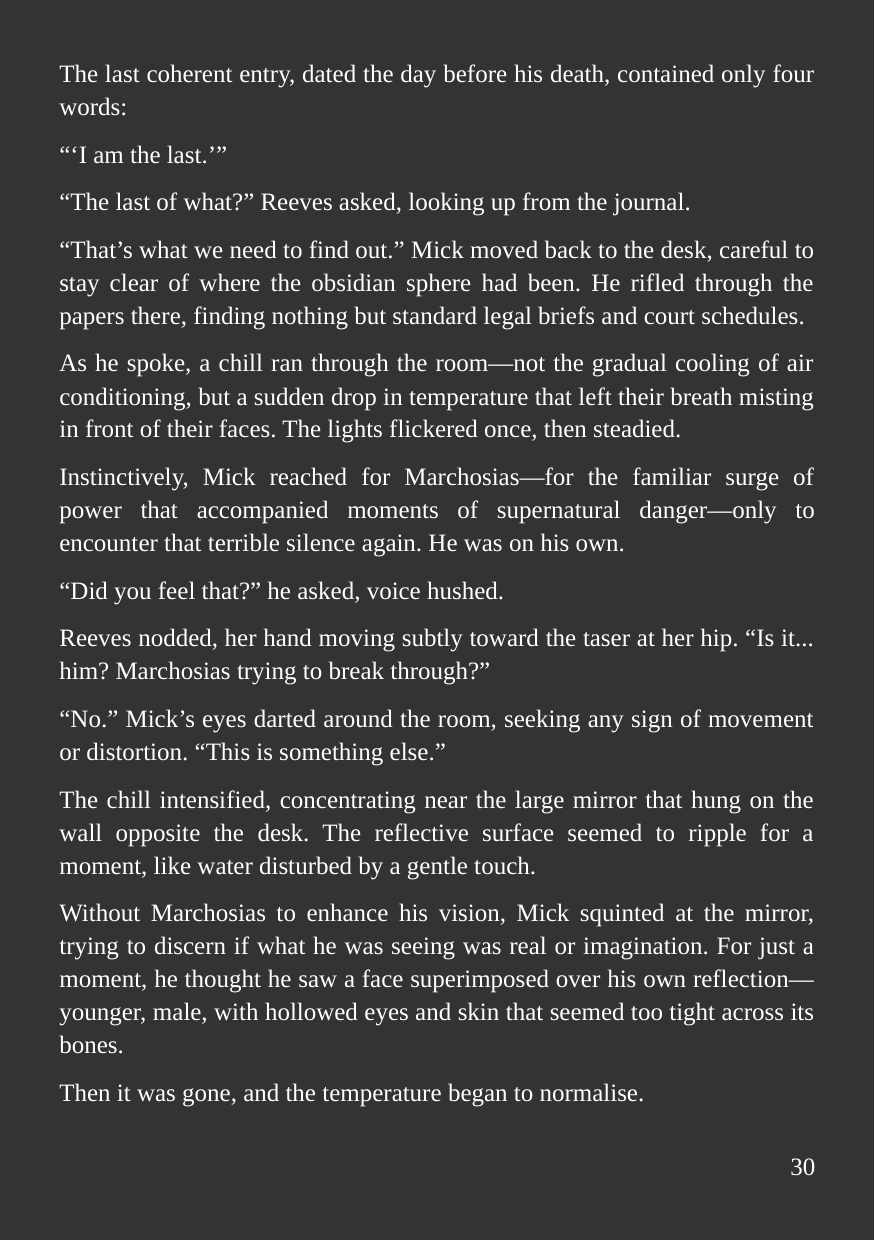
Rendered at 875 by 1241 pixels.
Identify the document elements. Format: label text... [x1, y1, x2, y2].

text Without Marchosias to enhance his vision, Mick squinted at the mirror, trying to discern if what he was seeing was real or imagination. For just a moment, he thought he saw a face superimposed over his own reflection—younger, male, with hollowed eyes and skin that seemed too tight across its bones. [59, 898, 815, 1059]
text “‘I am the last.’” [59, 140, 815, 168]
text The chill intensified, concentrating near the large mirror that hung on the wall opposite the desk. The reflective surface seemed to ripple for a moment, like water disturbed by a gentle touch. [59, 785, 815, 879]
text “That’s what we need to find out.” Mick moved back to the desk, careful to stay clear of where the obsidian sphere had been. He rifled through the papers there, finding nothing but standard legal briefs and court schedules. [59, 235, 815, 330]
text “Did you feel that?” he asked, voice hushed. [59, 576, 815, 604]
text “The last of what?” Reeves asked, looking up from the journal. [59, 187, 815, 216]
text Reeves nodded, her hand moving subtly toward the taser at her hip. “Is it... him? Marchosias trying to break through?” [59, 623, 815, 685]
text “No.” Mick’s eyes darted around the room, seeking any sign of movement or distortion. “This is something else.” [59, 704, 815, 766]
text As he spoke, a chill ran through the room—not the gradual cooling of air conditioning, but a sudden drop in temperature that left their breath misting in front of their faces. The lights flickered once, then steadied. [59, 348, 815, 443]
text Instinctively, Mick reached for Marchosias—for the familiar surge of power that accompanied moments of supernatural danger—only to encounter that terrible silence again. He was on his own. [59, 462, 815, 557]
text Then it was gone, and the temperature began to normalise. [59, 1078, 815, 1107]
text The last coherent entry, dated the day before his death, contained only four words: [59, 59, 815, 121]
